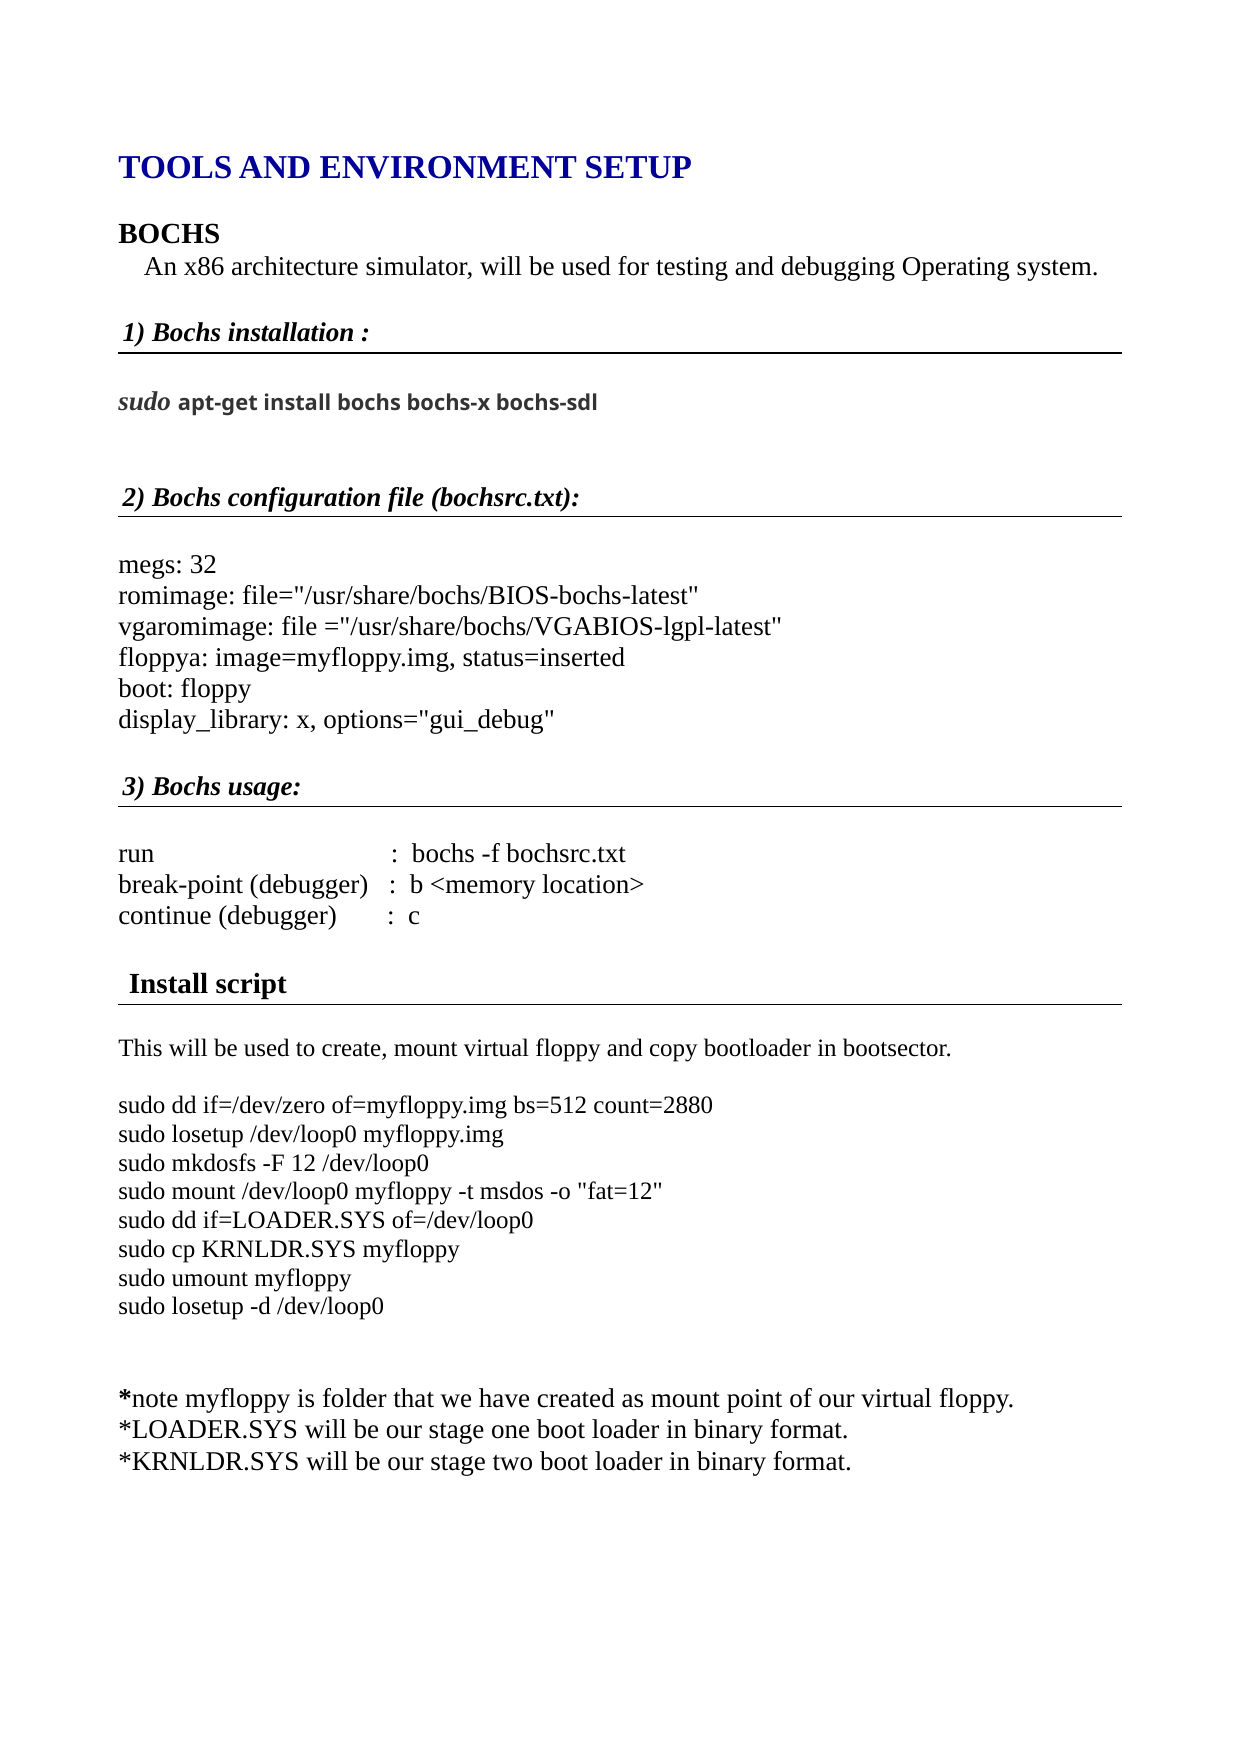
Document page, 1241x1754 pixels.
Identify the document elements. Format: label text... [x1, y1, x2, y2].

text sudo dd if=LOADER.SYS of=/dev/loop0 [118, 1205, 1122, 1234]
text sudo apt-get install bochs bochs-x bochs-sdl [118, 385, 1122, 417]
text sudo mkdosfs -F 12 /dev/loop0 [118, 1148, 1122, 1176]
text romimage: file="/usr/share/bochs/BIOS-bochs-latest" [118, 579, 1122, 610]
text *note myfloppy is folder that we have created as mount point of our virtual floppy. [118, 1382, 1122, 1413]
text *KRNLDR.SYS will be our stage two boot loader in binary format. [118, 1445, 1122, 1476]
text Install script [118, 961, 1122, 1004]
text floppya: image=myfloppy.img, status=inserted [118, 641, 1122, 672]
text boot: floppy [118, 672, 1122, 703]
text megs: 32 [118, 548, 1122, 579]
text This will be used to create, mount virtual floppy and copy bootloader in bootsector. [118, 1033, 1122, 1061]
text An x86 architecture simulator, will be used for testing and debugging Operating system. [118, 250, 1122, 281]
text *LOADER.SYS will be our stage one boot loader in binary format. [118, 1413, 1122, 1445]
text sudo dd if=/dev/zero of=myfloppy.img bs=512 count=2880 [118, 1090, 1122, 1119]
text continue (debugger) : c [118, 899, 1122, 930]
text sudo mount /dev/loop0 myfloppy -t msdos -o "fat=12" [118, 1176, 1122, 1205]
text sudo cp KRNLDR.SYS myfloppy [118, 1234, 1122, 1263]
text 1) Bochs installation : [118, 312, 1122, 352]
text TOOLS AND ENVIRONMENT SETUP [118, 147, 1122, 185]
text sudo losetup -d /dev/loop0 [118, 1291, 1122, 1320]
text display_library: x, options="gui_debug" [118, 703, 1122, 734]
text sudo losetup /dev/loop0 myfloppy.img [118, 1119, 1122, 1148]
text BOCHS [118, 216, 1122, 250]
text vgaromimage: file ="/usr/share/bochs/VGABIOS-lgpl-latest" [118, 610, 1122, 641]
text run : bochs -f bochsrc.txt [118, 837, 1122, 868]
text 3) Bochs usage: [118, 766, 1122, 806]
text 2) Bochs configuration file (bochsrc.txt): [118, 477, 1122, 516]
text break-point (debugger) : b <memory location> [118, 868, 1122, 899]
text sudo umount myfloppy [118, 1263, 1122, 1291]
